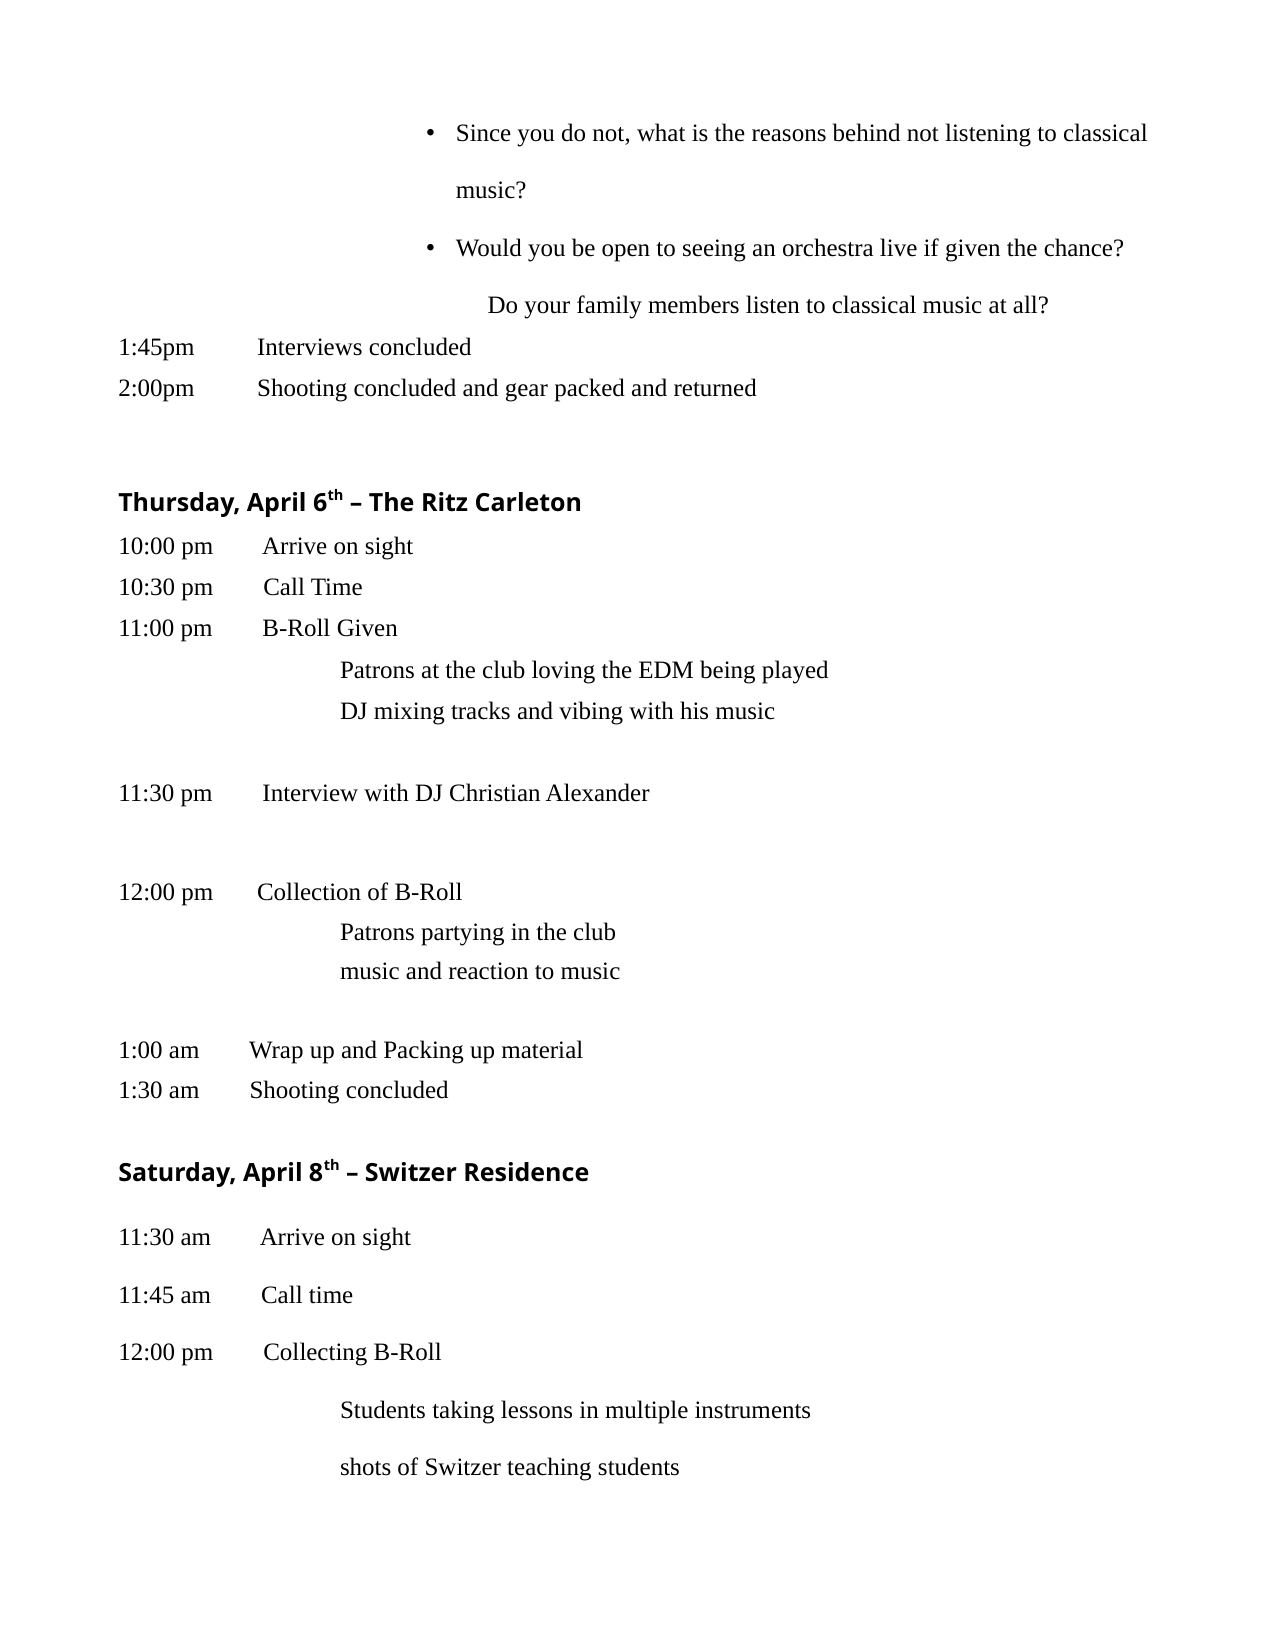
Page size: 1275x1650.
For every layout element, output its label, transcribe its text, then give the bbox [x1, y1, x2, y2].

text 11:00 pm B-Roll Given [118, 613, 1157, 642]
list Would you be open to seeing an orchestra live if given the chance? [426, 233, 1157, 262]
text Saturday, April 8th – Switzer Residence [118, 1154, 1157, 1188]
text Do your family members listen to classical music at all? [118, 291, 1157, 319]
text 10:00 pm Arrive on sight [118, 531, 1157, 560]
text 11:30 am Arrive on sight [118, 1222, 1157, 1251]
text 1:30 am Shooting concluded [118, 1075, 1157, 1104]
text 1:00 am Wrap up and Packing up material [118, 1036, 1157, 1064]
text 12:00 pm Collecting B-Roll [118, 1337, 1157, 1366]
list Since you do not, what is the reasons behind not listening to classical music? [426, 118, 1157, 204]
text shots of Switzer teaching students [118, 1452, 1157, 1481]
text 11:45 am Call time [118, 1280, 1157, 1309]
text Students taking lessons in multiple instruments [118, 1395, 1157, 1424]
text 12:00 pm Collection of B-Roll [118, 877, 1157, 906]
text Patrons partying in the club [118, 917, 1157, 946]
text Patrons at the club loving the EDM being played [118, 655, 1157, 683]
text 11:30 pm Interview with DJ Christian Alexander [118, 778, 1157, 807]
text 10:30 pm Call Time [118, 572, 1157, 601]
text 2:00pm Shooting concluded and gear packed and returned [118, 373, 1157, 402]
text 1:45pm Interviews concluded [118, 332, 1157, 361]
text music and reaction to music [118, 956, 1157, 985]
text Thursday, April 6th – The Ritz Carleton [118, 456, 1157, 518]
text DJ mixing tracks and vibing with his music [118, 696, 1157, 725]
